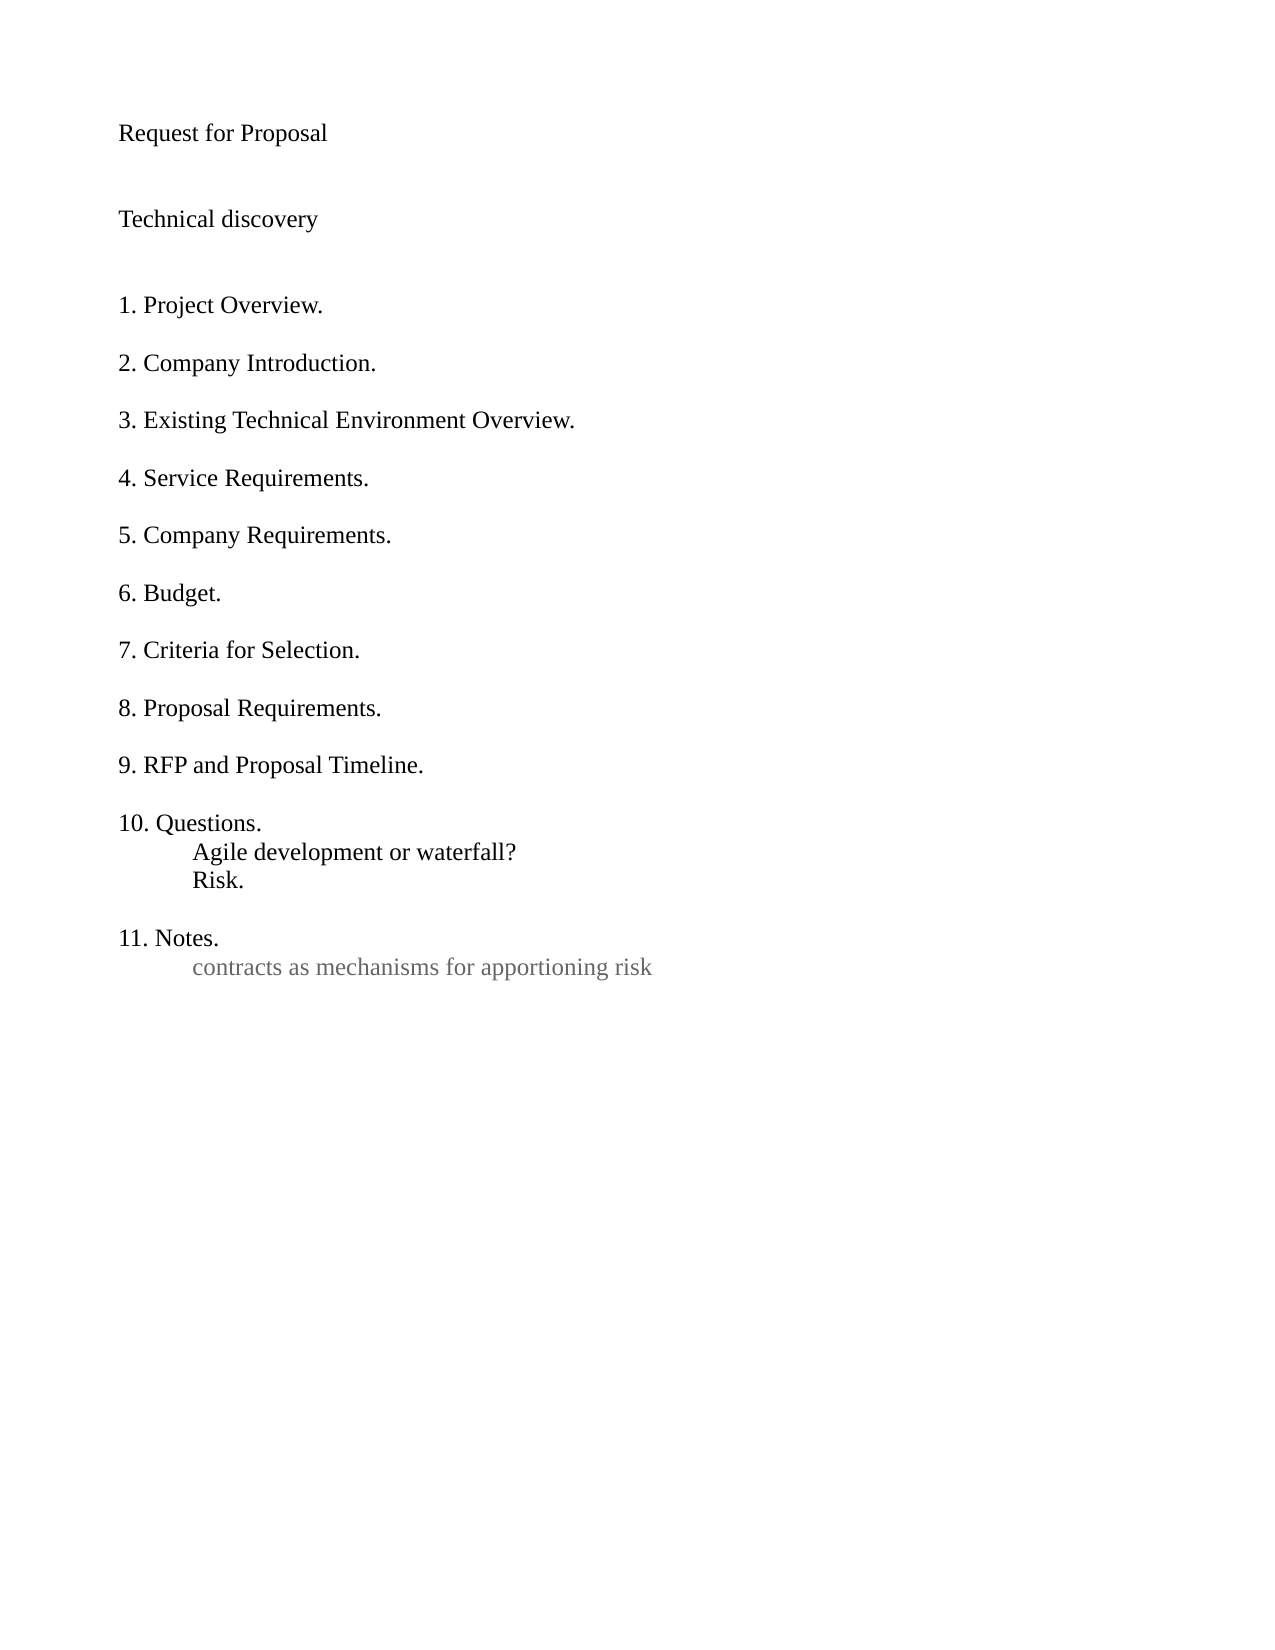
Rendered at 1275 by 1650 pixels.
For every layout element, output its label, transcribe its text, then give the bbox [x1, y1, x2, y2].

text 10. Questions. [118, 808, 1157, 837]
text Request for Proposal [118, 118, 1157, 147]
text Technical discovery [118, 204, 1157, 233]
text 6. Budget. [118, 578, 1157, 607]
text 9. RFP and Proposal Timeline. [118, 751, 1157, 779]
text 11. Notes. [118, 923, 1157, 952]
text contracts as mechanisms for apportioning risk [118, 952, 1157, 981]
text 7. Criteria for Selection. [118, 636, 1157, 664]
text 3. Existing Technical Environment Overview. [118, 406, 1157, 434]
text Agile development or waterfall? [118, 837, 1157, 866]
text 5. Company Requirements. [118, 521, 1157, 549]
text 1. Project Overview. [118, 291, 1157, 319]
text 4. Service Requirements. [118, 463, 1157, 492]
text 8. Proposal Requirements. [118, 693, 1157, 722]
text Risk. [118, 866, 1157, 894]
text 2. Company Introduction. [118, 348, 1157, 377]
